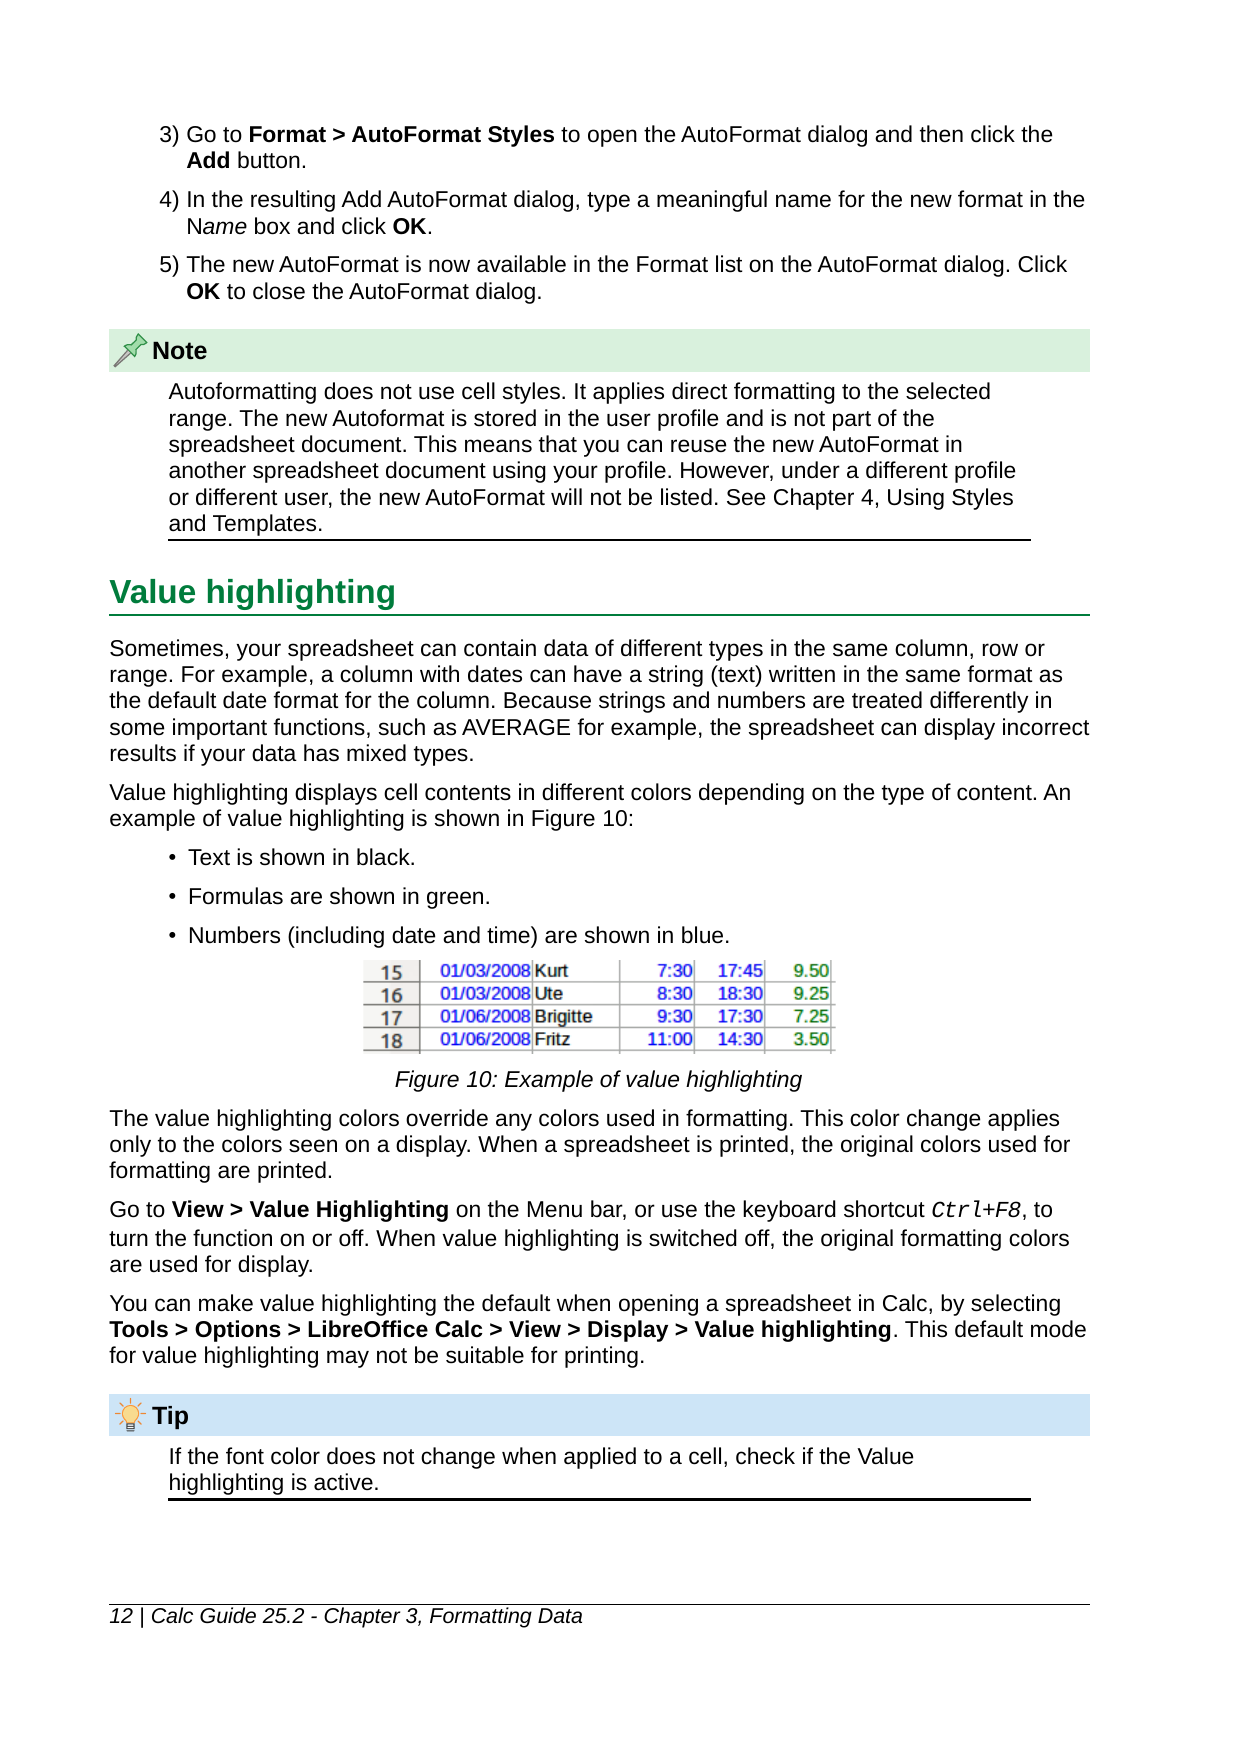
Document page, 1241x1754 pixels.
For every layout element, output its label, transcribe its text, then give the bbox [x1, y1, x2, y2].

subtitle Tip [151, 1394, 1090, 1436]
text The value highlighting colors override any colors used in formatting. This color change applies only to the colors seen on a display. When a spreadsheet is printed, the original colors used for formatting are printed. [109, 1105, 1090, 1184]
text You can make value highlighting the default when opening a spreadsheet in Calc, by selecting Tools > Options > LibreOffice Calc > View > Display > Value highlighting. This default mode for value highlighting may not be suitable for printing. [109, 1290, 1090, 1369]
list Go to Format > AutoFormat Styles to open the AutoFormat dialog and then click the Add button. [186, 121, 1090, 174]
list Numbers (including date and time) are shown in blue. [168, 922, 1090, 948]
list The new AutoFormat is now available in the Format list on the AutoFormat dialog. Click OK to close the AutoFormat dialog. [186, 251, 1090, 304]
text Autoformatting does not use cell styles. It applies direct formatting to the selected range. The new Autoformat is stored in the user profile and is not part of the spreadsheet document. This means that you can reuse the new AutoFormat in another spreadsheet document using your profile. However, under a different profile or different user, the new AutoFormat will not be listed. See Chapter 4, Using Styles and Templates. [168, 378, 1031, 539]
picture [363, 960, 836, 1054]
list Formulas are shown in green. [168, 883, 1090, 909]
list In the resulting Add AutoFormat dialog, type a meaningful name for the new format in the Name box and click OK. [186, 186, 1090, 239]
text Figure 10: Example of value highlighting [363, 1066, 836, 1092]
text If the font color does not change when applied to a cell, check if the Value highlighting is active. [168, 1443, 1031, 1498]
list Value highlighting displays cell contents in different colors depending on the type of content. An example of value highlighting is shown in Figure 10: [109, 779, 1090, 832]
list Text is shown in black. [168, 844, 1090, 871]
text Go to View > Value Highlighting on the Menu bar, or use the keyboard shortcut Ctrl+F8, to turn the function on or off. When value highlighting is switched off, the original formatting colors are used for display. [109, 1196, 1090, 1277]
text Sometimes, your spreadsheet can contain data of different types in the same column, row or range. For example, a column with dates can have a string (text) written in the same format as the default date format for the column. Because strings and numbers are treated differently in some important functions, such as AVERAGE for example, the spreadsheet can display incorrect results if your data has mixed types. [109, 635, 1090, 767]
subtitle Note [109, 329, 1090, 372]
subtitle Value highlighting [109, 572, 1090, 614]
